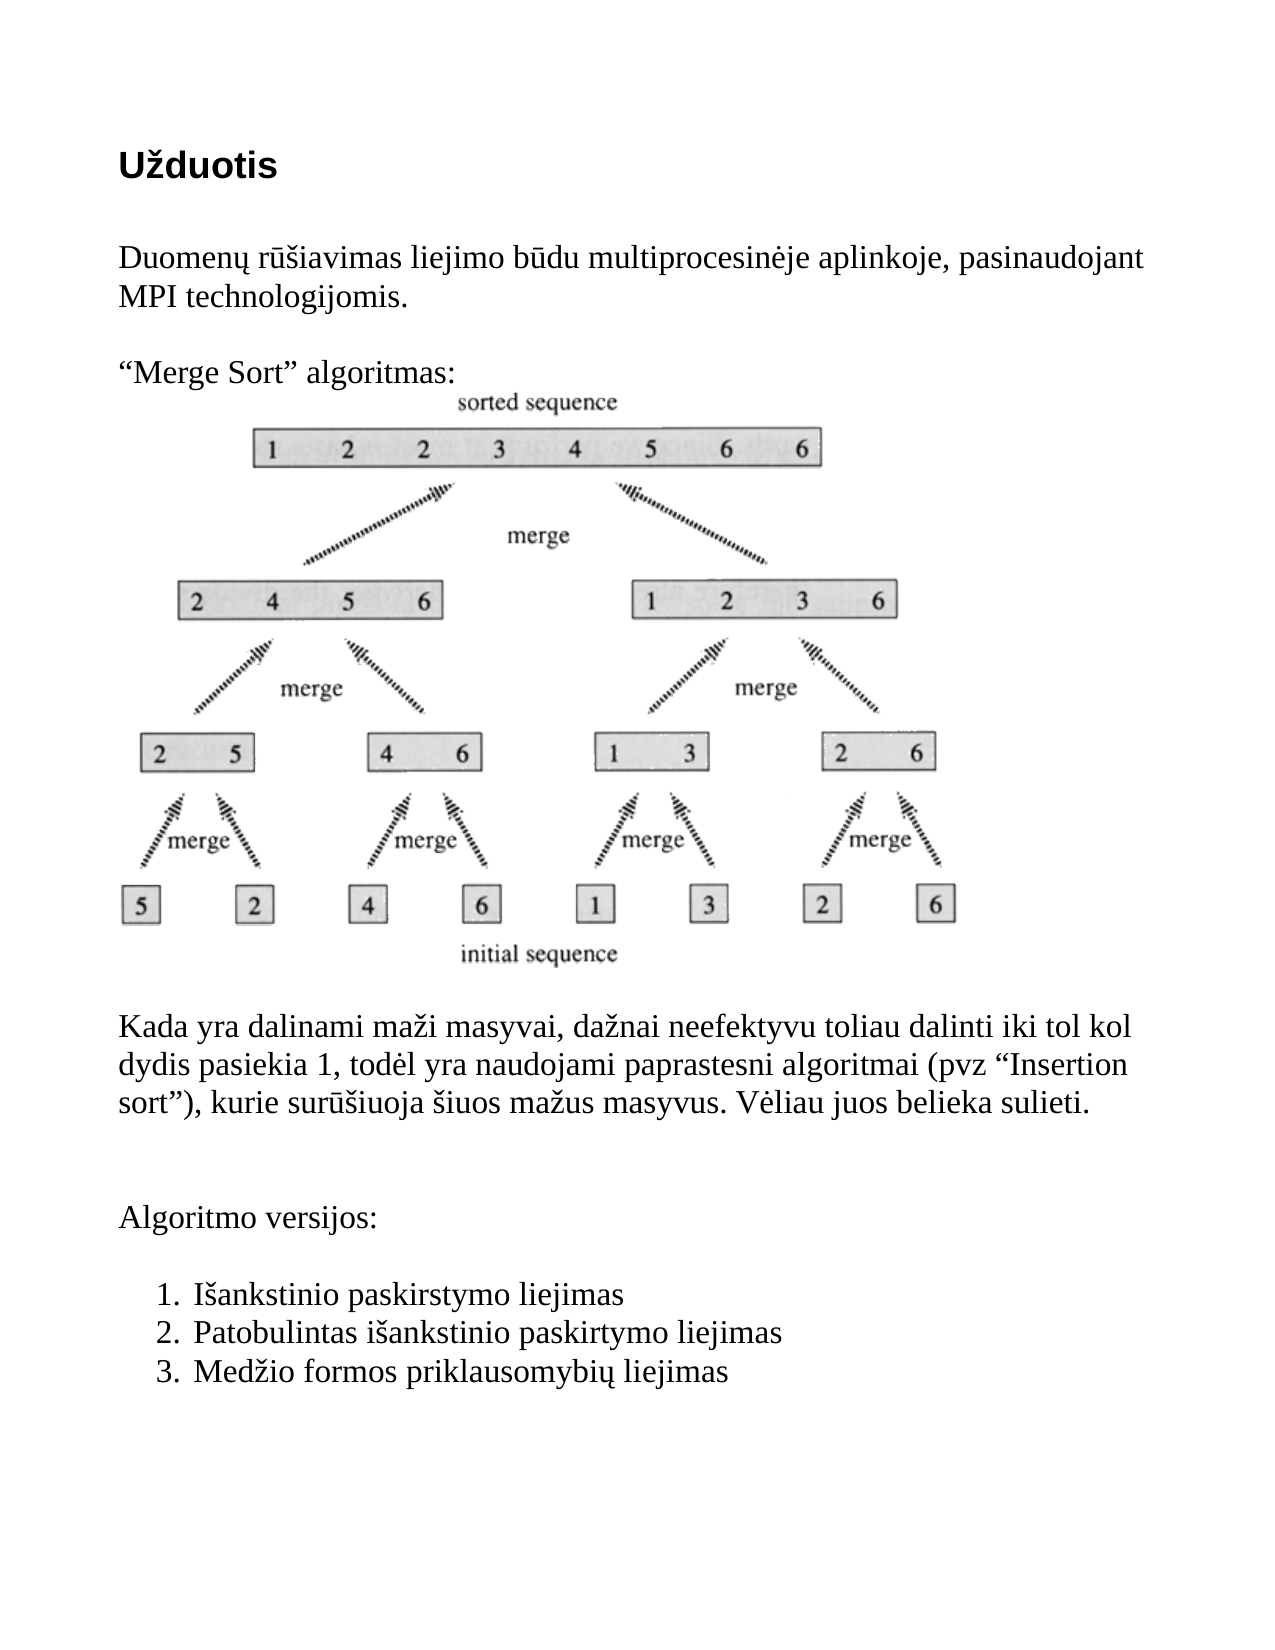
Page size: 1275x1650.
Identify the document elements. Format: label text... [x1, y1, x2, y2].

picture [118, 391, 962, 968]
text “Merge Sort” algoritmas: [118, 314, 1157, 391]
text Duomenų rūšiavimas liejimo būdu multiprocesinėje aplinkoje, pasinaudojant MPI technologijomis. [118, 238, 1157, 314]
list Medžio formos priklausomybių liejimas [156, 1351, 1157, 1389]
list Išankstinio paskirstymo liejimas [156, 1274, 1157, 1312]
subtitle Užduotis [118, 143, 1157, 187]
list Patobulintas išankstinio paskirtymo liejimas [156, 1312, 1157, 1351]
text Kada yra dalinami maži masyvai, dažnai neefektyvu toliau dalinti iki tol kol dydis pasiekia 1, todėl yra naudojami paprastesni algoritmai (pvz “Insertion sort”), kurie surūšiuoja šiuos mažus masyvus. Vėliau juos belieka sulieti. Algoritmo versijos: [118, 1006, 1157, 1236]
